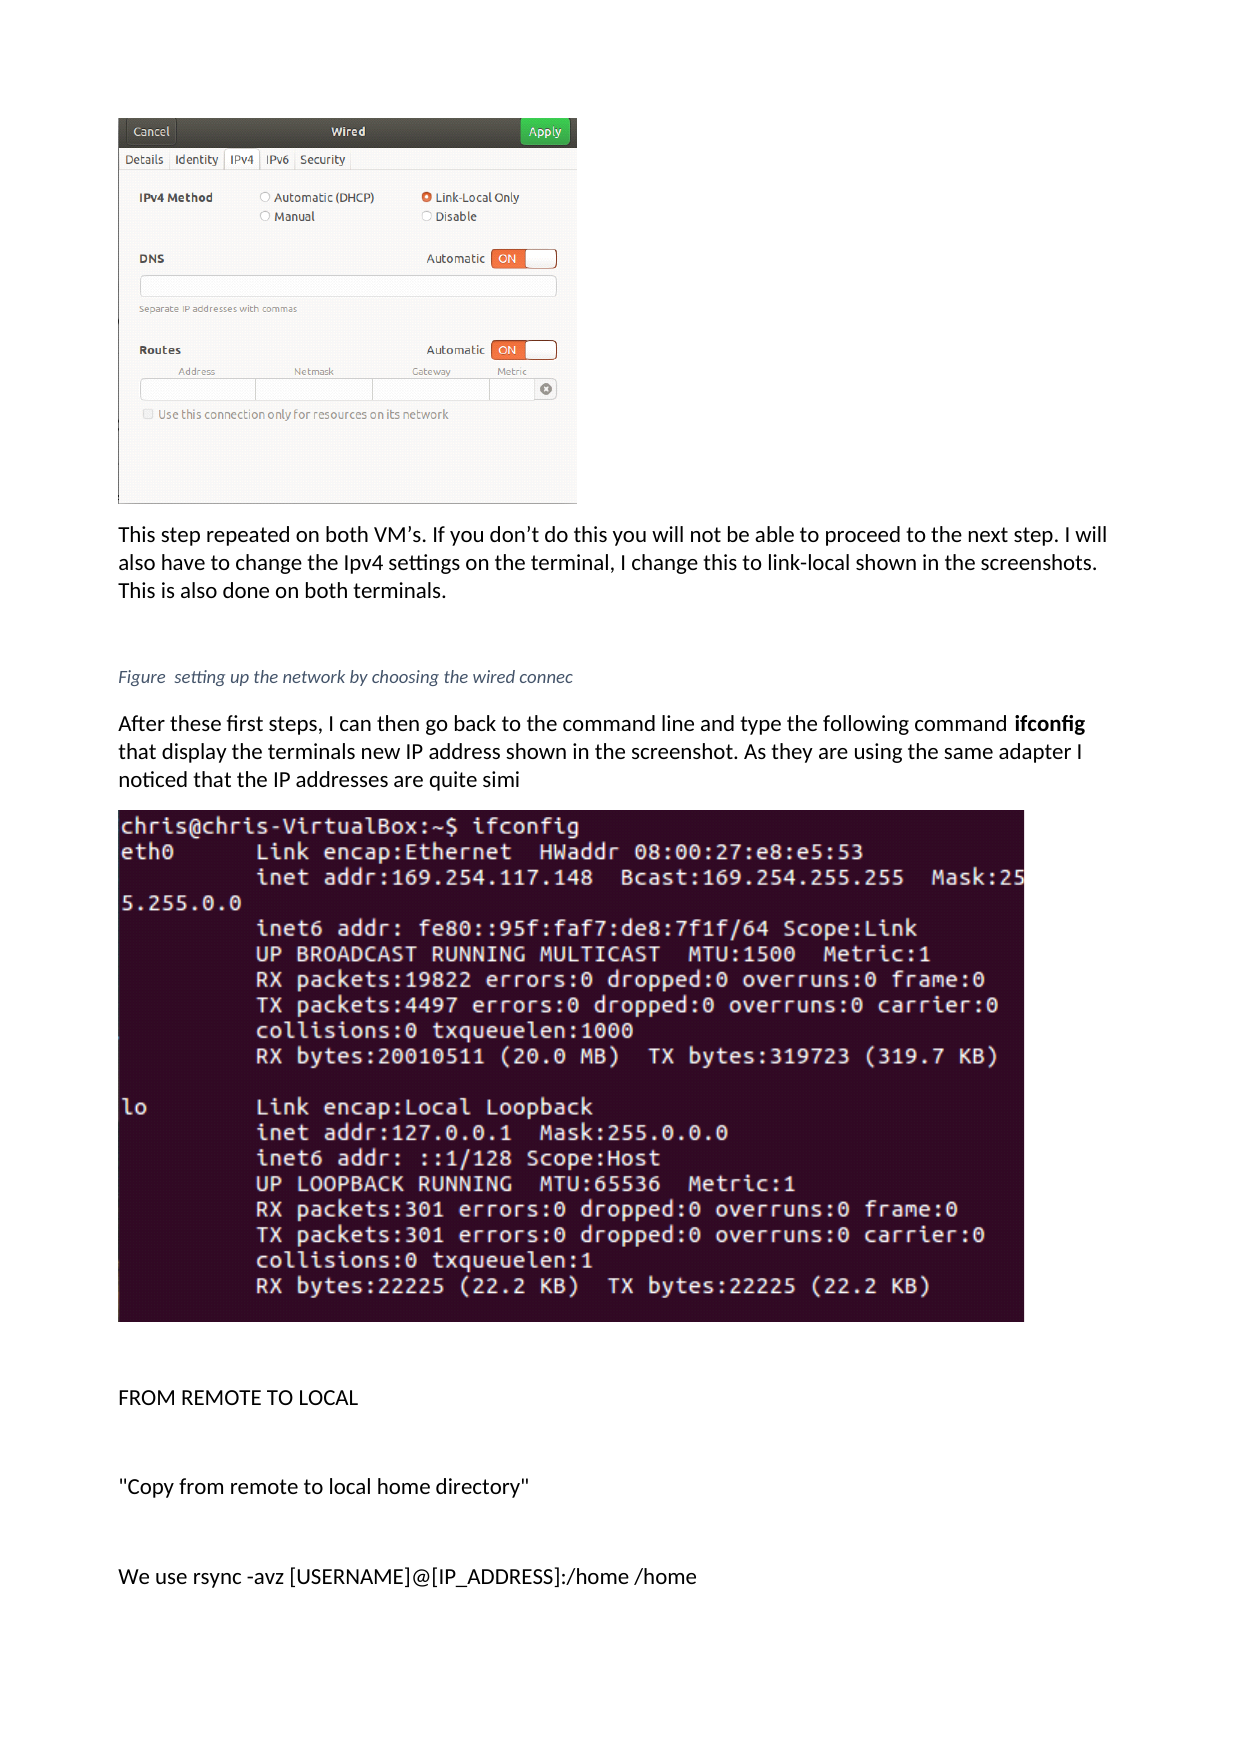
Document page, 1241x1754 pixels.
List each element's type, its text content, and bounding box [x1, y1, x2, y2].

text Figure setting up the network by choosing the wired connec [118, 666, 1122, 689]
text This step repeated on both VM’s. If you don’t do this you will not be able to proceed to the next step. I will also have to change the Ipv4 settings on the terminal, I change this to link-local shown in the screenshots. This is also done on both terminals. [118, 520, 1122, 604]
text After these first steps, I can then go back to the command line and type the following command ifconfig that display the terminals new IP address shown in the screenshot. As they are using the same adapter I noticed that the IP addresses are quite simi [118, 709, 1122, 793]
text "Copy from remote to local home directory" [118, 1472, 1122, 1500]
text FROM REMOTE TO LOCAL [118, 1383, 1122, 1411]
text We use rsync -avz [USERNAME]@[IP_ADDRESS]:/home /home [118, 1562, 1122, 1590]
